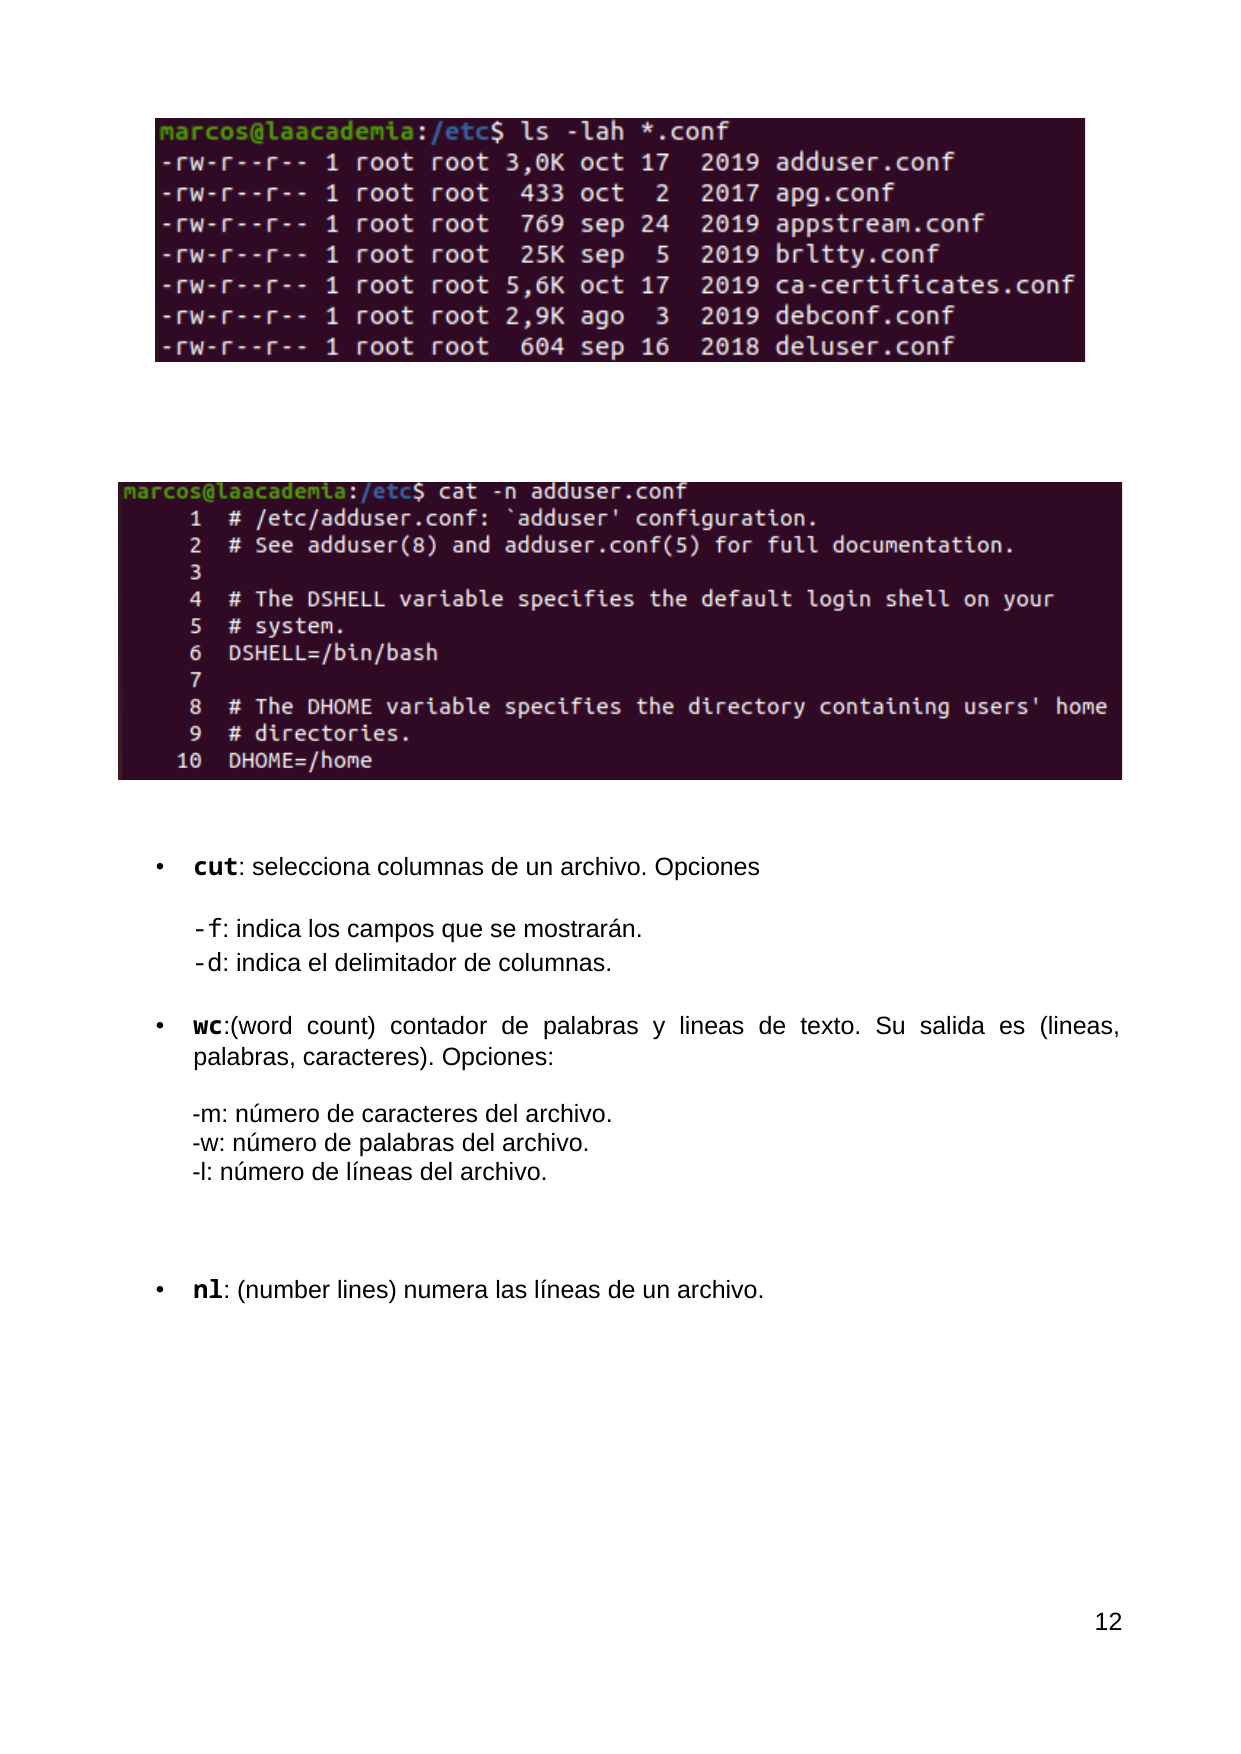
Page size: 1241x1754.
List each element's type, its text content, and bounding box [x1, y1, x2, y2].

picture [155, 118, 1086, 362]
list wc:(word count) contador de palabras y lineas de texto. Su salida es (lineas, palabras, caracteres). Opciones: [156, 1008, 1122, 1071]
list nl: (number lines) numera las líneas de un archivo. [156, 1272, 1122, 1306]
list cut: selecciona columnas de un archivo. Opciones [156, 848, 1122, 882]
text -w: número de palabras del archivo. [118, 1128, 1122, 1157]
text -m: número de caracteres del archivo. [118, 1099, 1122, 1128]
text -d: indica el delimitador de columnas. [118, 945, 1122, 979]
picture [118, 482, 1123, 780]
text -f: indica los campos que se mostrarán. [118, 911, 1122, 945]
text -l: número de líneas del archivo. [118, 1157, 1122, 1186]
